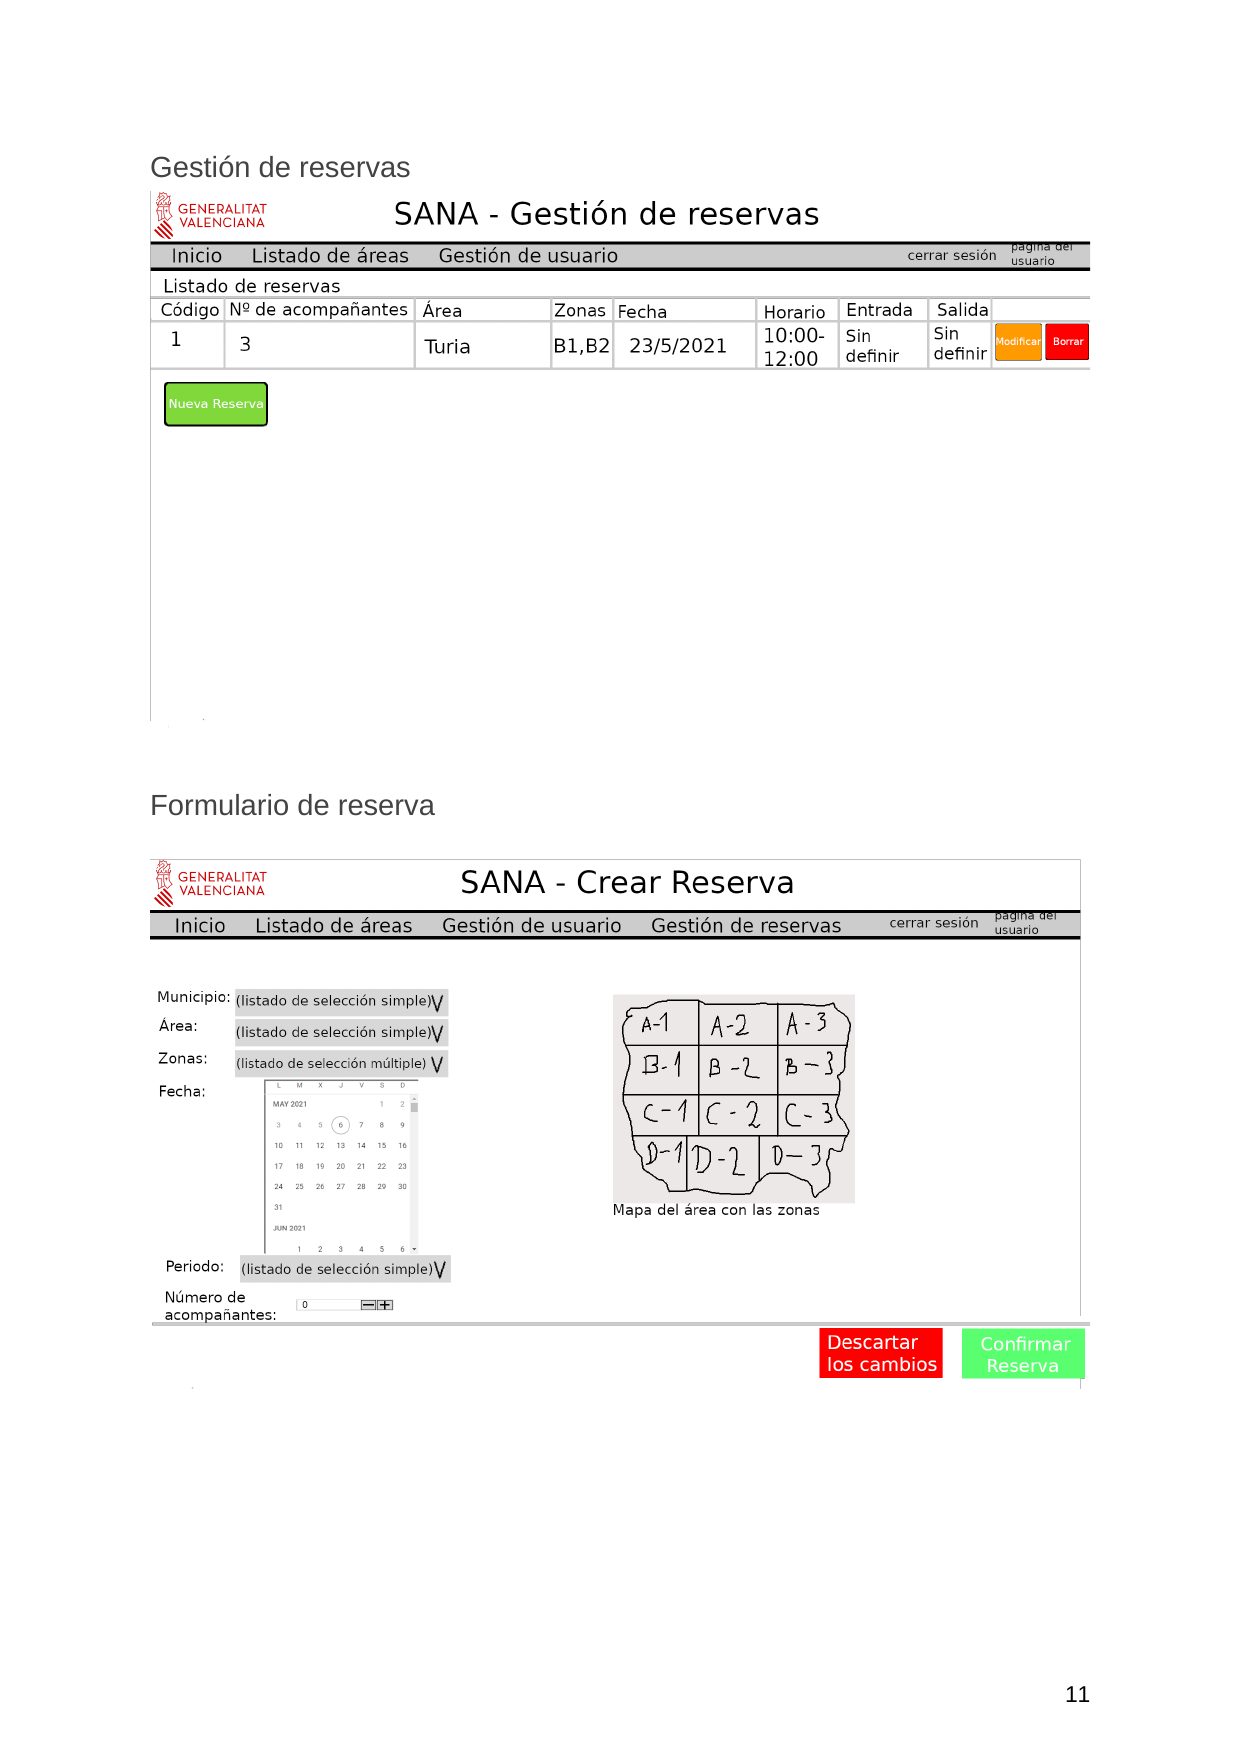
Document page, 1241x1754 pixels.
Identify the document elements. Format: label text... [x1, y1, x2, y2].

picture [150, 191, 1091, 721]
subtitle Gestión de reservas [150, 150, 1090, 183]
picture [150, 859, 1091, 1389]
subtitle Formulario de reserva [150, 788, 1090, 822]
